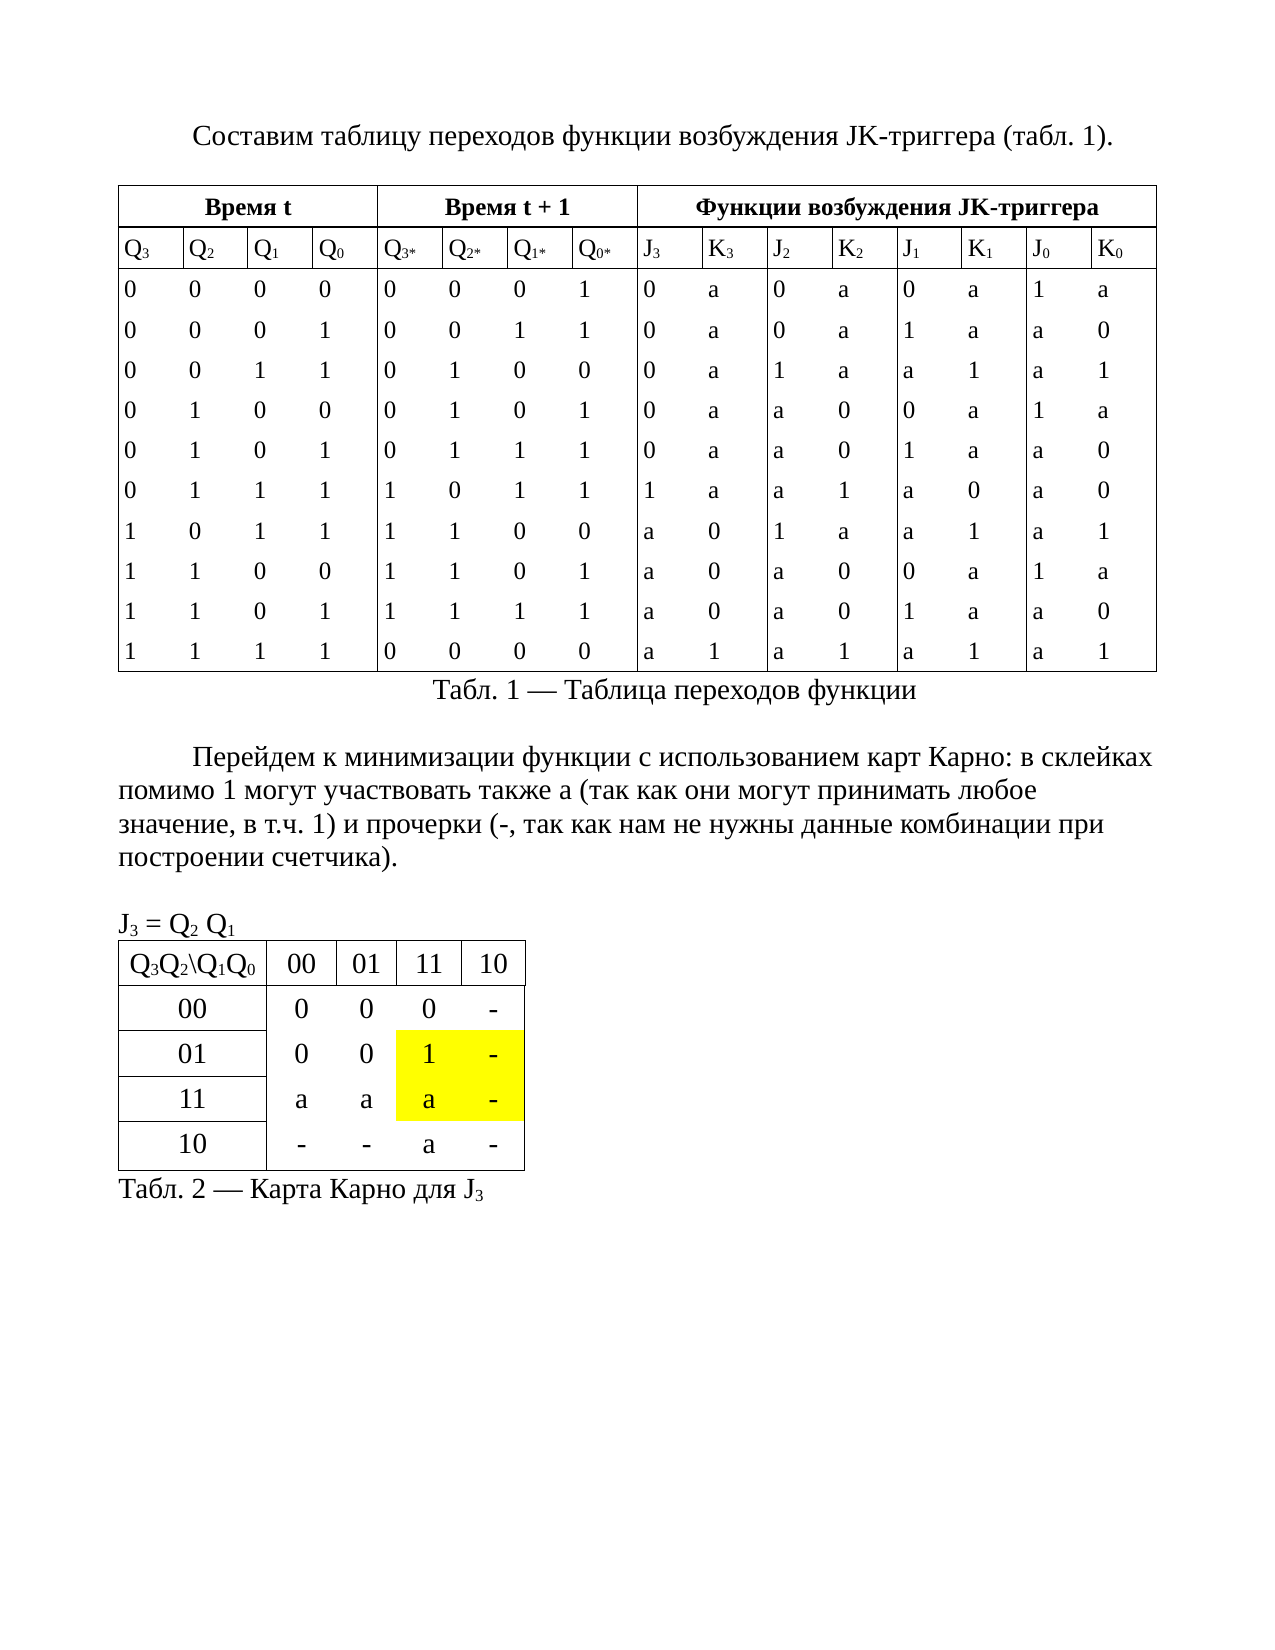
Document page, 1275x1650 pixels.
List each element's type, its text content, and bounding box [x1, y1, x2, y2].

table_cell 0 [119, 389, 183, 429]
table_cell a [832, 309, 897, 349]
table_cell a [702, 430, 767, 470]
table_cell 0 [183, 349, 248, 389]
table_cell a [267, 1076, 336, 1121]
table_cell 1 [248, 631, 313, 671]
table_cell a [702, 470, 767, 510]
table_cell a [336, 1076, 396, 1121]
table_cell 0 [832, 430, 897, 470]
table_cell 1 [573, 309, 637, 349]
table_cell 1 [573, 590, 637, 631]
table_cell K0 [1092, 228, 1156, 268]
table_cell 1 [378, 510, 443, 550]
table_cell 0 [183, 510, 248, 550]
table_cell J2 [768, 228, 832, 268]
table_cell 0 [1092, 309, 1156, 349]
table_cell 1 [573, 430, 637, 470]
table_header Время t [119, 186, 377, 226]
table_cell Q0 [313, 228, 377, 268]
table_cell 1 [508, 309, 572, 349]
table_cell 0 [1092, 470, 1156, 510]
text Табл. 2 — Карта Карно для J3 [118, 1171, 1157, 1205]
table_cell 1 [898, 430, 962, 470]
table_cell 0 [267, 1030, 336, 1076]
table_cell 0 [248, 309, 313, 349]
table_cell 1 [1092, 510, 1156, 550]
table_cell 1 [1027, 550, 1092, 590]
table_cell a [962, 269, 1026, 309]
table_cell J0 [1027, 228, 1091, 268]
table_header 01 [337, 941, 396, 985]
table_cell 1 [768, 510, 832, 550]
table_cell 0 [832, 550, 897, 590]
table_cell 0 [508, 510, 572, 550]
text Составим таблицу переходов функции возбуждения JK-триггера (табл. 1). [118, 118, 1157, 152]
table_header Время t + 1 [378, 186, 637, 226]
table_cell 1 [313, 470, 377, 510]
table_cell a [702, 269, 767, 309]
table_cell 0 [378, 430, 443, 470]
table_cell a [1027, 590, 1092, 631]
table_cell 0 [443, 269, 507, 309]
table_cell 0 [573, 510, 637, 550]
table_cell 0 [313, 550, 377, 590]
table_cell a [1027, 309, 1092, 349]
table_cell 0 [336, 986, 396, 1030]
table_cell a [638, 631, 702, 671]
table_cell 1 [508, 470, 572, 510]
table_cell K2 [833, 228, 897, 268]
table_cell 0 [119, 430, 183, 470]
table_cell 1 [443, 510, 507, 550]
table_cell 0 [638, 389, 702, 429]
table_cell 1 [396, 1030, 461, 1076]
table_cell a [832, 510, 897, 550]
table_cell 0 [1092, 590, 1156, 631]
table_cell 0 [183, 309, 248, 349]
table_cell 1 [378, 550, 443, 590]
text Табл. 1 — Таблица переходов функции [118, 672, 1157, 705]
table_cell 1 [508, 590, 572, 631]
table_cell 1 [378, 590, 443, 631]
table_cell a [768, 389, 832, 429]
table_cell 0 [378, 631, 443, 671]
table_cell - [461, 1076, 524, 1121]
table_cell 1 [832, 470, 897, 510]
table_cell Q1 [248, 228, 312, 268]
table_cell 0 [832, 590, 897, 631]
table_cell 0 [313, 269, 377, 309]
table_cell Q2* [443, 228, 507, 268]
table_cell a [396, 1076, 461, 1121]
table_cell a [898, 470, 962, 510]
table_cell 0 [508, 550, 572, 590]
table_header Q3Q2\Q1Q0 [119, 941, 266, 985]
table_cell 0 [898, 389, 962, 429]
table_cell a [1027, 510, 1092, 550]
table_cell 0 [702, 510, 767, 550]
table_cell 1 [573, 550, 637, 590]
table_cell 1 [443, 430, 507, 470]
table_cell 0 [183, 269, 248, 309]
table_cell 0 [638, 430, 702, 470]
table_cell 0 [832, 389, 897, 429]
table_cell 1 [1027, 389, 1092, 429]
table_cell 10 [119, 1122, 266, 1170]
table_cell 0 [248, 550, 313, 590]
table_cell 0 [962, 470, 1026, 510]
table_cell 0 [898, 269, 962, 309]
table_cell - [461, 1121, 524, 1170]
table_cell 1 [573, 470, 637, 510]
table_header 10 [462, 941, 525, 985]
table_cell 0 [508, 631, 572, 671]
table_cell 1 [962, 510, 1026, 550]
table_cell 1 [119, 631, 183, 671]
table_cell a [638, 590, 702, 631]
table_cell - [267, 1121, 336, 1170]
table_cell 0 [248, 269, 313, 309]
table_cell 1 [183, 470, 248, 510]
table_cell 0 [119, 349, 183, 389]
table_cell 1 [313, 590, 377, 631]
table_cell 0 [638, 269, 702, 309]
table_header 00 [267, 941, 336, 985]
table_cell K1 [962, 228, 1026, 268]
table_cell 0 [378, 269, 443, 309]
table_cell 0 [638, 309, 702, 349]
table_cell 00 [119, 986, 266, 1030]
table_cell 1 [183, 590, 248, 631]
table_cell 0 [378, 349, 443, 389]
table_cell 1 [119, 550, 183, 590]
table_cell J1 [898, 228, 961, 268]
table_cell 0 [702, 590, 767, 631]
table_cell 1 [313, 631, 377, 671]
table_cell 0 [443, 309, 507, 349]
table_cell 0 [378, 389, 443, 429]
table_cell 0 [443, 631, 507, 671]
table_cell 0 [336, 1030, 396, 1076]
table_cell 0 [267, 986, 336, 1030]
table_cell 0 [1092, 430, 1156, 470]
table_cell 0 [119, 470, 183, 510]
table_cell 0 [313, 389, 377, 429]
table_cell 1 [898, 590, 962, 631]
table_cell - [461, 1030, 524, 1076]
table_cell 0 [248, 590, 313, 631]
table_cell 0 [508, 349, 572, 389]
table_cell 0 [508, 269, 572, 309]
table_cell 0 [768, 269, 832, 309]
table_cell a [1092, 389, 1156, 429]
table_cell 1 [768, 349, 832, 389]
table_cell 1 [443, 590, 507, 631]
table_cell 1 [443, 349, 507, 389]
table_cell 1 [962, 349, 1026, 389]
table_cell 1 [183, 631, 248, 671]
table_cell a [1027, 470, 1092, 510]
table_cell 0 [573, 349, 637, 389]
table_cell 0 [396, 986, 461, 1030]
table_cell a [768, 430, 832, 470]
table_cell 1 [183, 430, 248, 470]
table_cell a [768, 631, 832, 671]
table_cell 1 [248, 510, 313, 550]
table_cell 11 [119, 1077, 266, 1121]
table_cell a [768, 470, 832, 510]
table_cell a [396, 1121, 461, 1170]
table_cell Q0* [573, 228, 637, 268]
table_cell a [962, 430, 1026, 470]
table_cell a [832, 269, 897, 309]
table_cell 1 [638, 470, 702, 510]
table_cell a [638, 510, 702, 550]
table_cell 0 [248, 389, 313, 429]
table_cell 1 [313, 349, 377, 389]
table_cell 1 [313, 430, 377, 470]
table_cell 1 [119, 510, 183, 550]
table_cell Q3* [378, 228, 442, 268]
table_cell a [898, 631, 962, 671]
table_cell 1 [702, 631, 767, 671]
table_cell J3 [638, 228, 702, 268]
table_cell Q1* [508, 228, 572, 268]
table_cell - [336, 1121, 396, 1170]
table_cell a [898, 510, 962, 550]
table_cell 1 [962, 631, 1026, 671]
table_cell 0 [508, 389, 572, 429]
table_cell a [638, 550, 702, 590]
table_cell 1 [443, 389, 507, 429]
table_cell 01 [119, 1031, 266, 1076]
table_cell 0 [702, 550, 767, 590]
table_cell a [962, 309, 1026, 349]
table_cell 0 [119, 269, 183, 309]
table_cell - [461, 986, 524, 1030]
table_cell 1 [898, 309, 962, 349]
table_cell a [768, 590, 832, 631]
table_cell K3 [703, 228, 767, 268]
table_header 11 [397, 941, 461, 985]
table_cell a [962, 389, 1026, 429]
table_cell Q3 [119, 228, 183, 268]
table_cell 1 [183, 550, 248, 590]
table_cell 1 [508, 430, 572, 470]
table_cell 1 [573, 389, 637, 429]
table_cell 1 [1092, 349, 1156, 389]
table_cell a [702, 349, 767, 389]
table_cell a [1027, 430, 1092, 470]
table_cell 0 [119, 309, 183, 349]
table_cell 0 [638, 349, 702, 389]
table_header Функции возбуждения JK-триггера [638, 186, 1156, 226]
table_cell 1 [248, 470, 313, 510]
table_cell a [702, 389, 767, 429]
table_cell 1 [443, 550, 507, 590]
table_cell a [962, 550, 1026, 590]
text Перейдем к минимизации функции с использованием карт Карно: в склейках помимо 1 могут участвовать также a (так как они могут принимать любое значение, в т.ч. 1) и прочерки (-, так как нам не нужны данные комбинации при построении счетчика). [118, 739, 1157, 873]
table_cell 1 [119, 590, 183, 631]
table_cell a [1092, 269, 1156, 309]
table_cell 0 [248, 430, 313, 470]
table_cell a [898, 349, 962, 389]
table_cell 0 [768, 309, 832, 349]
table_cell a [768, 550, 832, 590]
table_cell a [962, 590, 1026, 631]
table_cell 1 [313, 510, 377, 550]
table_cell Q2 [184, 228, 247, 268]
table_cell 1 [832, 631, 897, 671]
table_cell 0 [573, 631, 637, 671]
table_cell a [1027, 631, 1092, 671]
table_cell a [702, 309, 767, 349]
text J3 = Q2 Q1 [118, 907, 1157, 940]
table_cell a [832, 349, 897, 389]
table_cell a [1092, 550, 1156, 590]
table_cell a [1027, 349, 1092, 389]
table_cell 1 [1092, 631, 1156, 671]
table_cell 1 [573, 269, 637, 309]
table_cell 0 [443, 470, 507, 510]
table_cell 0 [898, 550, 962, 590]
table_cell 1 [378, 470, 443, 510]
table_cell 1 [313, 309, 377, 349]
table_cell 1 [1027, 269, 1092, 309]
table_cell 0 [378, 309, 443, 349]
table_cell 1 [183, 389, 248, 429]
table_cell 1 [248, 349, 313, 389]
